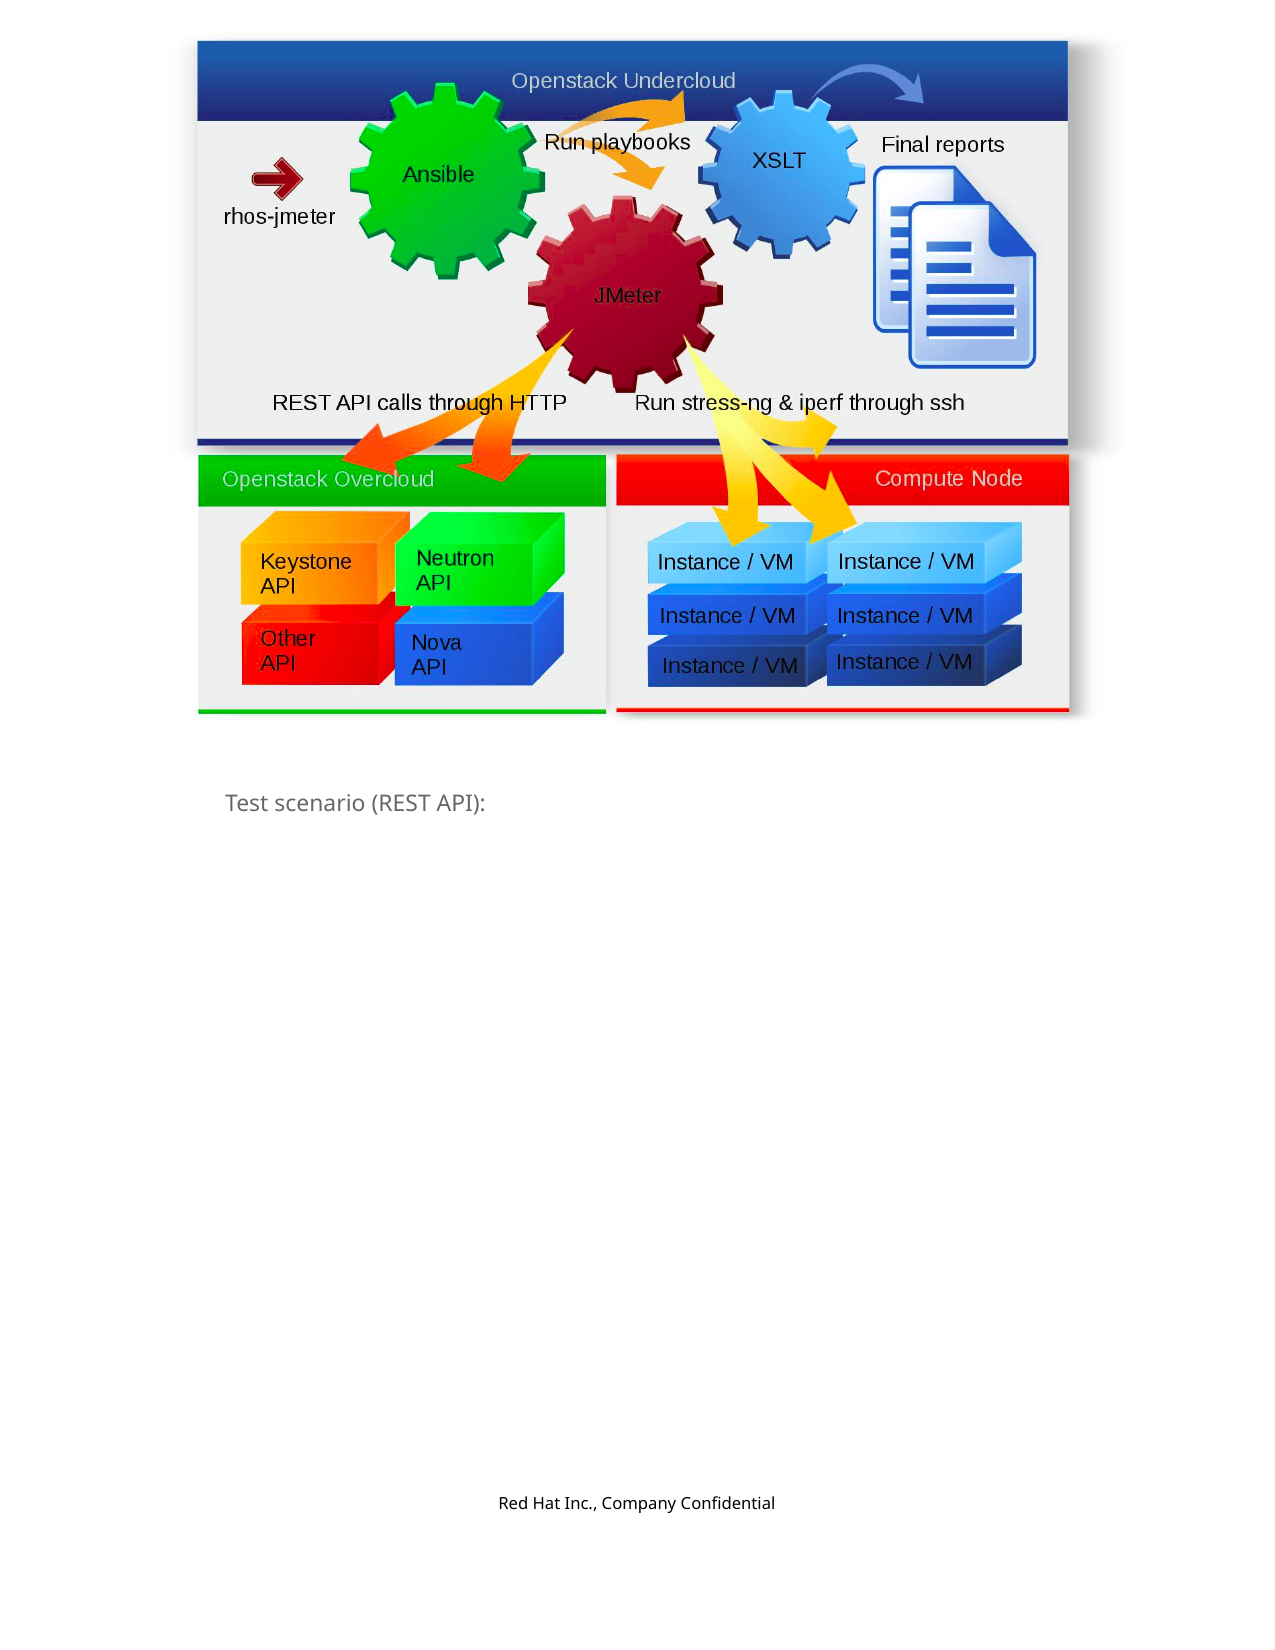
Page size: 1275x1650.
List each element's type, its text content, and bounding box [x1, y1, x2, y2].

picture [150, 0, 1125, 755]
text Test scenario (REST API): [150, 787, 1125, 818]
